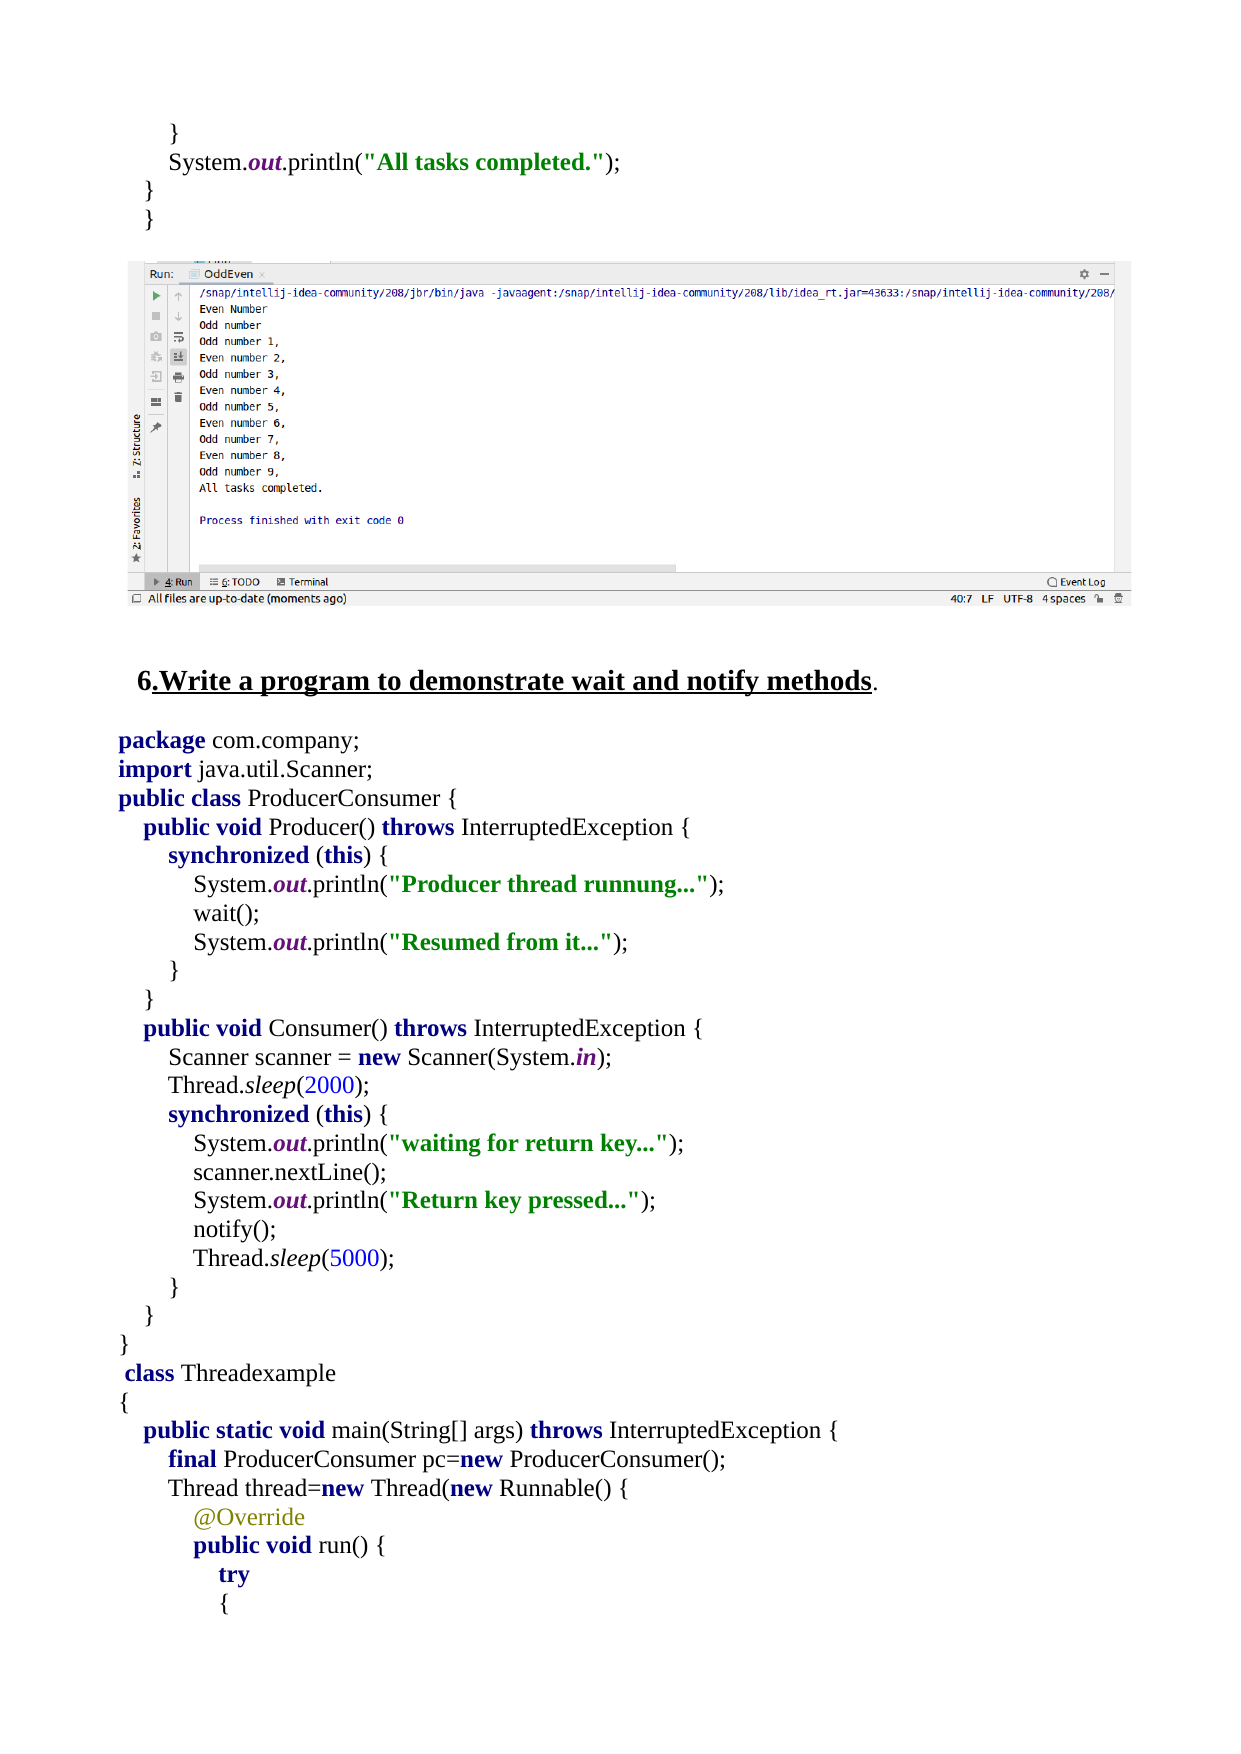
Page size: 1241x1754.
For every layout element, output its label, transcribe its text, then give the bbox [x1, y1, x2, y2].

text synchronized (this) { [118, 1099, 1122, 1128]
text System.out.println("waiting for return key..."); [118, 1128, 1122, 1157]
text try [118, 1559, 1122, 1588]
text public void run() { [118, 1530, 1122, 1559]
text System.out.println("Return key pressed..."); [118, 1185, 1122, 1214]
text } [118, 1329, 1122, 1358]
text } [118, 1272, 1122, 1300]
text System.out.println("Producer thread runnung..."); [118, 869, 1122, 898]
text import java.util.Scanner; [118, 754, 1122, 783]
text 6.Write a program to demonstrate wait and notify methods. [118, 663, 1122, 697]
text } [118, 176, 1122, 204]
text } [118, 984, 1122, 1013]
text package com.company; [118, 725, 1122, 754]
text Thread.sleep(2000); [118, 1070, 1122, 1099]
text { [118, 1588, 1122, 1617]
text notify(); [118, 1214, 1122, 1243]
text public void Consumer() throws InterruptedException { [118, 1013, 1122, 1042]
text } [118, 1300, 1122, 1329]
text wait(); [118, 898, 1122, 927]
text synchronized (this) { [118, 840, 1122, 869]
text @Override [118, 1502, 1122, 1530]
text { [118, 1387, 1122, 1415]
text class Threadexample [118, 1358, 1122, 1387]
text scanner.nextLine(); [118, 1157, 1122, 1185]
text public static void main(String[] args) throws InterruptedException { [118, 1415, 1122, 1444]
text public void Producer() throws InterruptedException { [118, 812, 1122, 840]
text Thread.sleep(5000); [118, 1243, 1122, 1272]
text Thread thread=new Thread(new Runnable() { [118, 1473, 1122, 1502]
text Scanner scanner = new Scanner(System.in); [118, 1042, 1122, 1070]
picture [127, 261, 1132, 606]
text } [118, 204, 1122, 233]
text System.out.println("Resumed from it..."); [118, 927, 1122, 955]
text public class ProducerConsumer { [118, 783, 1122, 812]
text } [118, 955, 1122, 984]
text final ProducerConsumer pc=new ProducerConsumer(); [118, 1444, 1122, 1473]
text System.out.println("All tasks completed."); [118, 147, 1122, 176]
text } [118, 118, 1122, 147]
